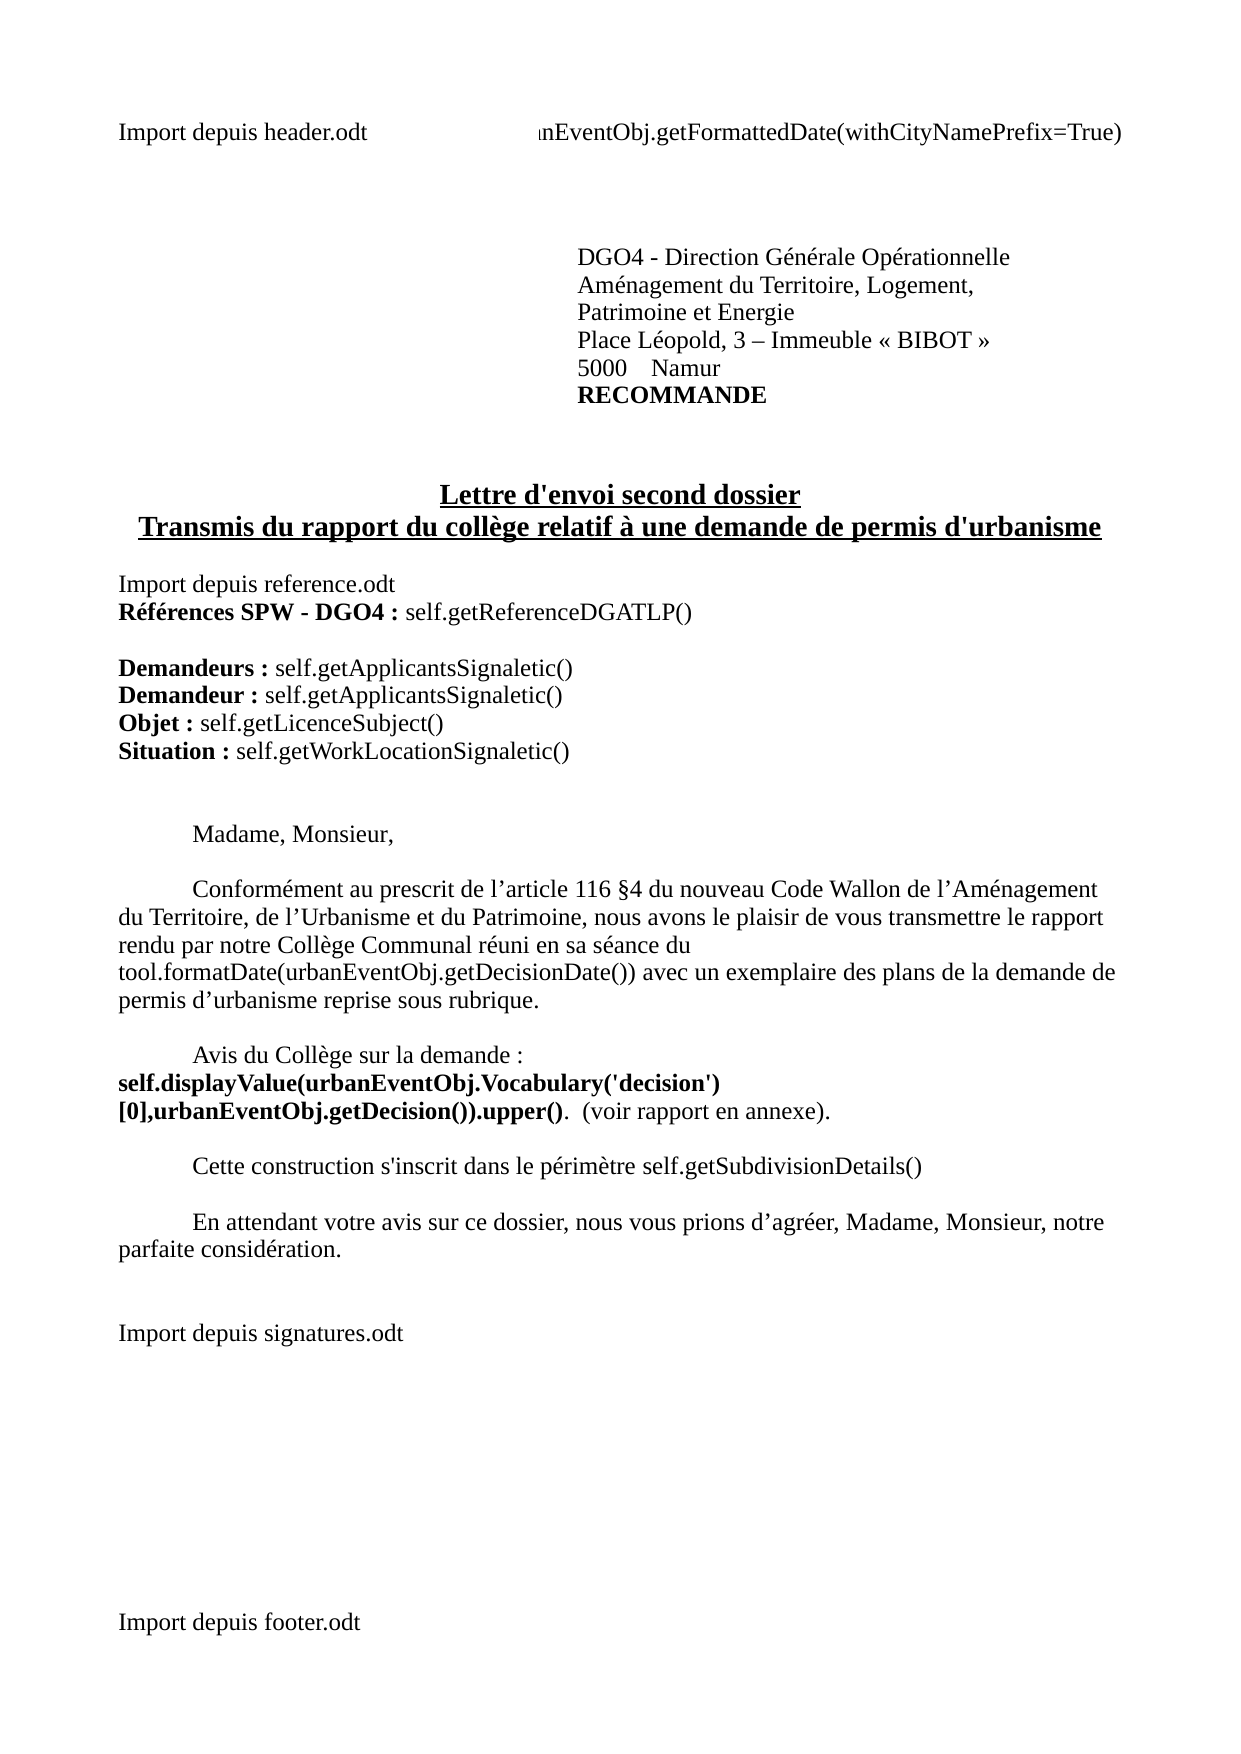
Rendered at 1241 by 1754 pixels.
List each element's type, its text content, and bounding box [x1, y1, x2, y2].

text Cette construction s'inscrit dans le périmètre self.getSubdivisionDetails() [118, 1152, 1122, 1208]
text Demandeur : self.getApplicantsSignaletic() [118, 681, 1122, 709]
text Madame, Monsieur, [118, 820, 1122, 848]
text Situation : self.getWorkLocationSignaletic() [118, 737, 1122, 764]
text Import depuis header.odt [118, 118, 539, 146]
text Demandeurs : self.getApplicantsSignaletic() [118, 654, 1122, 681]
text En attendant votre avis sur ce dossier, nous vous prions d’agréer, Madame, Monsieur, notre parfaite considération. [118, 1208, 1122, 1263]
text Import depuis signatures.odt [118, 1319, 1122, 1346]
text Avis du Collège sur la demande : self.displayValue(urbanEventObj.Vocabulary('decision')[0],urbanEventObj.getDecision()).upper(). (voir rapport en annexe). [118, 1042, 1122, 1125]
text Import depuis reference.odt [118, 571, 1122, 598]
title Transmis du rapport du collège relatif à une demande de permis d'urbanisme [118, 511, 1122, 543]
text Objet : self.getLicenceSubject() [118, 709, 1122, 737]
text Conformément au prescrit de l’article 116 §4 du nouveau Code Wallon de l’Aménagement du Territoire, de l’Urbanisme et du Patrimoine, nous avons le plaisir de vous transmettre le rapport rendu par notre Collège Communal réuni en sa séance du tool.formatDate(urbanEventObj.getDecisionDate()) avec un exemplaire des plans de la demande de permis d’urbanisme reprise sous rubrique. [118, 875, 1122, 1014]
text Références SPW - DGO4 : self.getReferenceDGATLP() [118, 598, 1122, 626]
text urbanEventObj.getFormattedDate(withCityNamePrefix=True) [118, 118, 1122, 427]
title Lettre d'envoi second dossier [118, 478, 1122, 511]
text DGO4 - Direction Générale Opérationnelle Aménagement du Territoire, Logement, Patrimoine et Energie Place Léopold, 3 – Immeuble « BIBOT » 5000 Namur RECOMMANDE [577, 243, 1028, 409]
